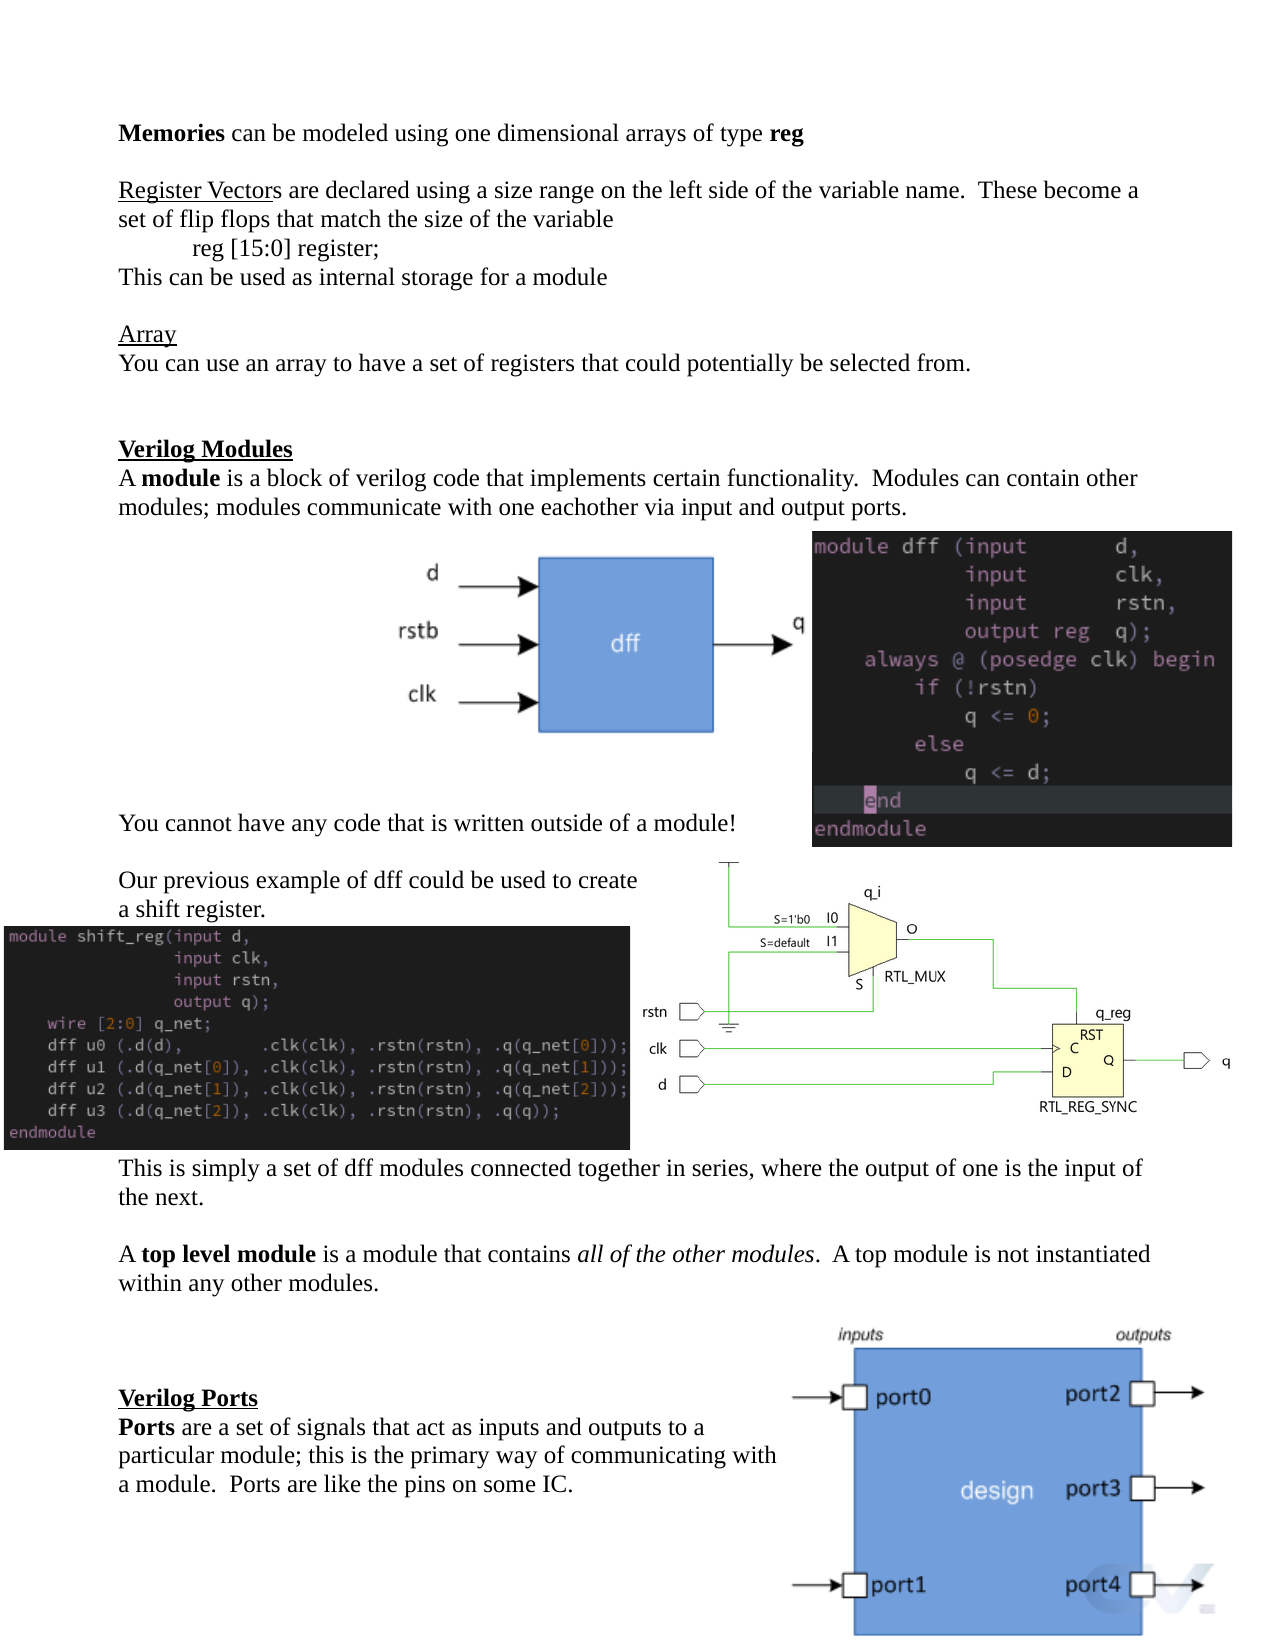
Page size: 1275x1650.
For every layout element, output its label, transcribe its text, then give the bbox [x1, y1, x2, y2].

picture [782, 1309, 1217, 1650]
text This is simply a set of dff modules connected together in series, where the output of one is the input of the next. [118, 1153, 1157, 1211]
text You cannot have any code that is written outside of a module! [118, 808, 812, 837]
text Our previous example of dff could be used to create a shift register. [118, 866, 640, 923]
picture [391, 528, 1233, 847]
text This can be used as internal storage for a module [118, 262, 1157, 291]
text You can use an array to have a set of registers that could potentially be selected from. [118, 348, 1157, 377]
text Register Vectors are declared using a size range on the left side of the variable name. These become a set of flip flops that match the size of the variable [118, 176, 1157, 233]
text Verilog Ports [118, 1383, 782, 1412]
text reg [15:0] register; [192, 233, 1157, 262]
picture [640, 859, 1232, 1127]
text Array [118, 319, 1157, 348]
text Memories can be modeled using one dimensional arrays of type reg [118, 118, 1157, 147]
text Verilog Modules [118, 434, 1157, 463]
picture [3, 926, 631, 1150]
text Ports are a set of signals that act as inputs and outputs to a particular module; this is the primary way of communicating with a module. Ports are like the pins on some IC. [118, 1412, 782, 1498]
text A module is a block of verilog code that implements certain functionality. Modules can contain other modules; modules communicate with one eachother via input and output ports. [118, 463, 1157, 521]
text A top level module is a module that contains all of the other modules. A top module is not instantiated within any other modules. [118, 1239, 1157, 1297]
